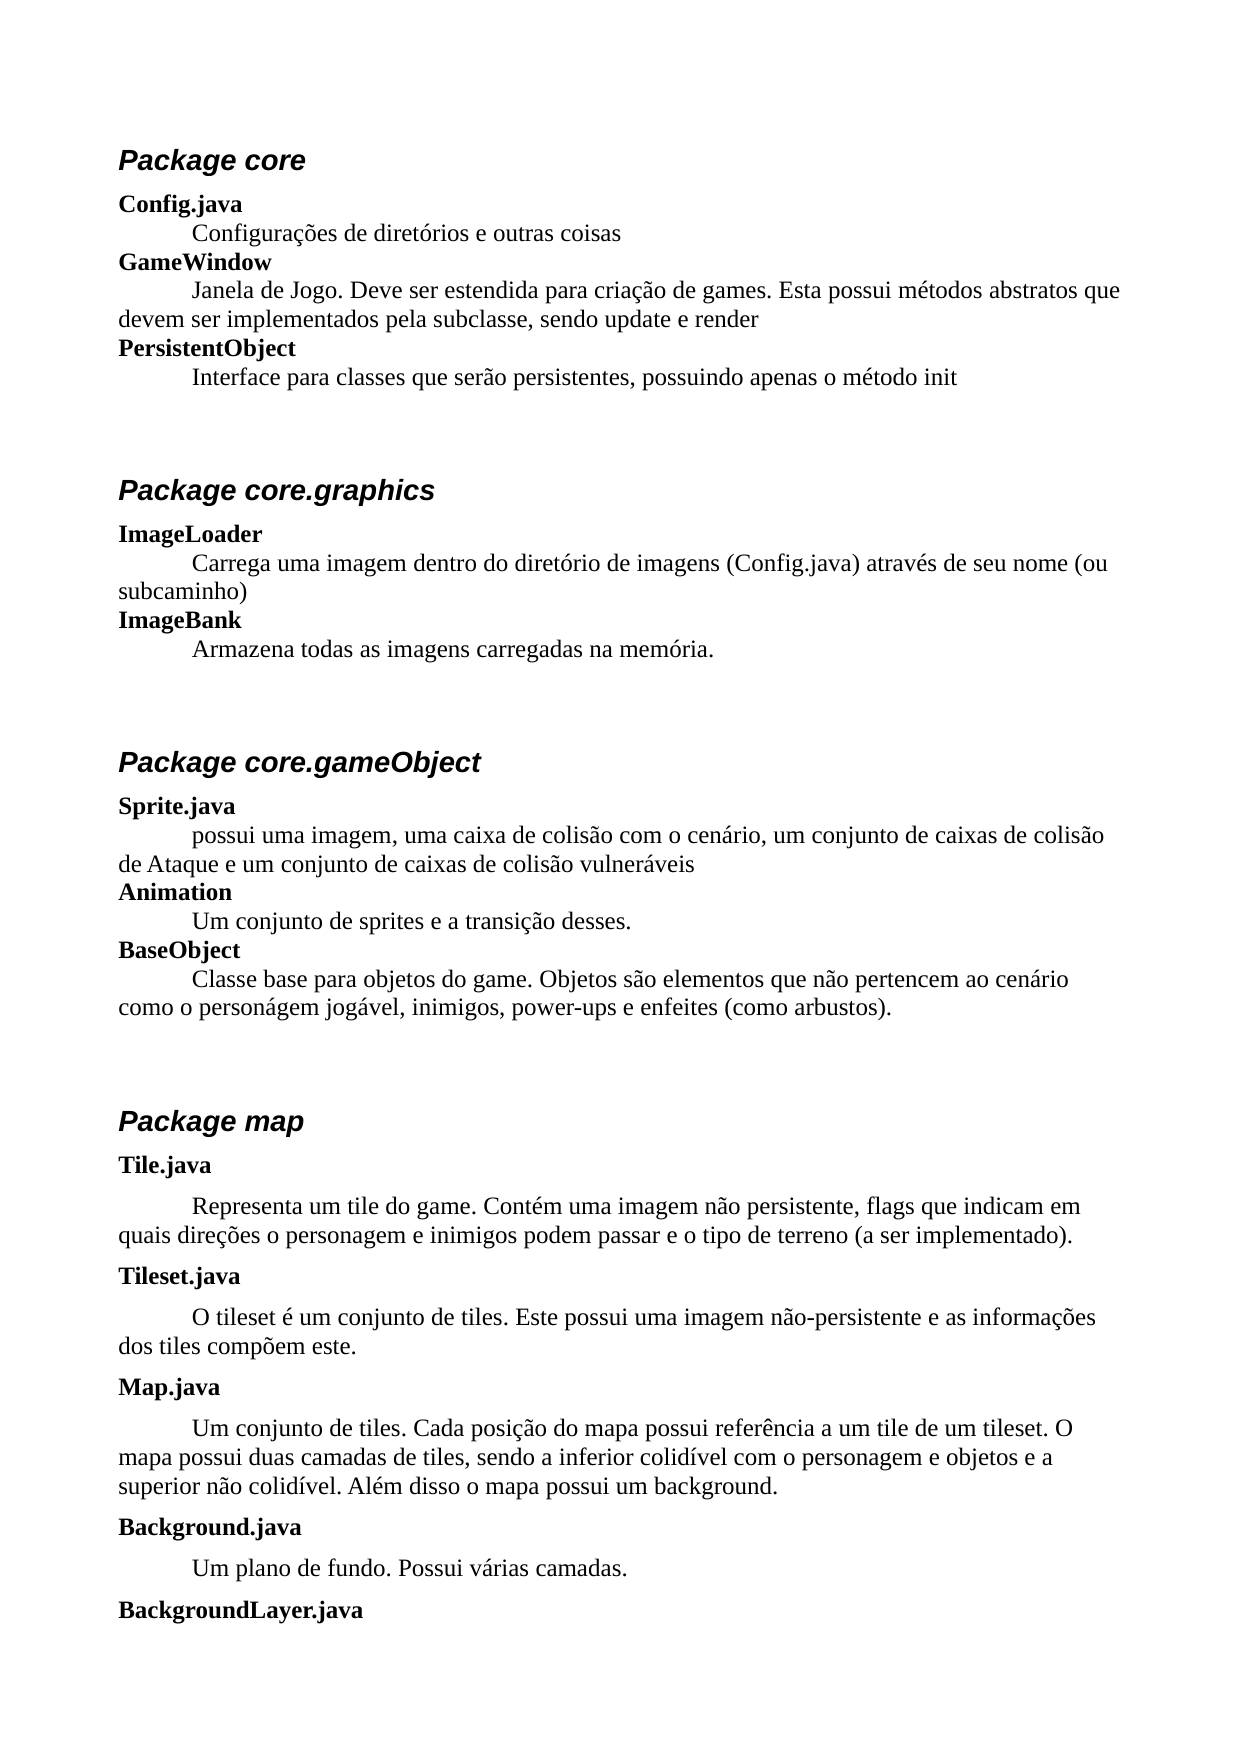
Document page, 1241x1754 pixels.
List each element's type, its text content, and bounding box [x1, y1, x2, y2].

text Armazena todas as imagens carregadas na memória. [118, 634, 1122, 663]
text Um conjunto de sprites e a transição desses. [118, 906, 1122, 935]
text Um plano de fundo. Possui várias camadas. [118, 1553, 1122, 1582]
text Classe base para objetos do game. Objetos são elementos que não pertencem ao cenário como o personágem jogável, inimigos, power-ups e enfeites (como arbustos). [118, 964, 1122, 1021]
text O tileset é um conjunto de tiles. Este possui uma imagem não-persistente e as informações dos tiles compõem este. [118, 1302, 1122, 1360]
text Um conjunto de tiles. Cada posição do mapa possui referência a um tile de um tileset. O mapa possui duas camadas de tiles, sendo a inferior colidível com o personagem e objetos e a superior não colidível. Além disso o mapa possui um background. [118, 1413, 1122, 1500]
text Config.java [118, 189, 1122, 218]
text Tileset.java [118, 1261, 1122, 1290]
text ImageLoader [118, 519, 1122, 548]
text possui uma imagem, uma caixa de colisão com o cenário, um conjunto de caixas de colisão de Ataque e um conjunto de caixas de colisão vulneráveis [118, 820, 1122, 877]
subtitle Package map [118, 1104, 1122, 1137]
subtitle Package core.gameObject [118, 745, 1122, 779]
text Map.java [118, 1372, 1122, 1401]
text Carrega uma imagem dentro do diretório de imagens (Config.java) através de seu nome (ou subcaminho) [118, 548, 1122, 605]
text Tile.java [118, 1150, 1122, 1178]
text Janela de Jogo. Deve ser estendida para criação de games. Esta possui métodos abstratos que devem ser implementados pela subclasse, sendo update e render [118, 275, 1122, 333]
text Interface para classes que serão persistentes, possuindo apenas o método init [118, 362, 1122, 390]
text Sprite.java [118, 791, 1122, 820]
text Background.java [118, 1512, 1122, 1541]
text BackgroundLayer.java [118, 1595, 1122, 1623]
text GameWindow [118, 247, 1122, 275]
subtitle Package core [118, 143, 1122, 177]
text Configurações de diretórios e outras coisas [118, 218, 1122, 247]
subtitle Package core.graphics [118, 473, 1122, 506]
text Animation [118, 877, 1122, 906]
text BaseObject [118, 935, 1122, 964]
text Representa um tile do game. Contém uma imagem não persistente, flags que indicam em quais direções o personagem e inimigos podem passar e o tipo de terreno (a ser implementado). [118, 1191, 1122, 1248]
text ImageBank [118, 605, 1122, 634]
text PersistentObject [118, 333, 1122, 362]
